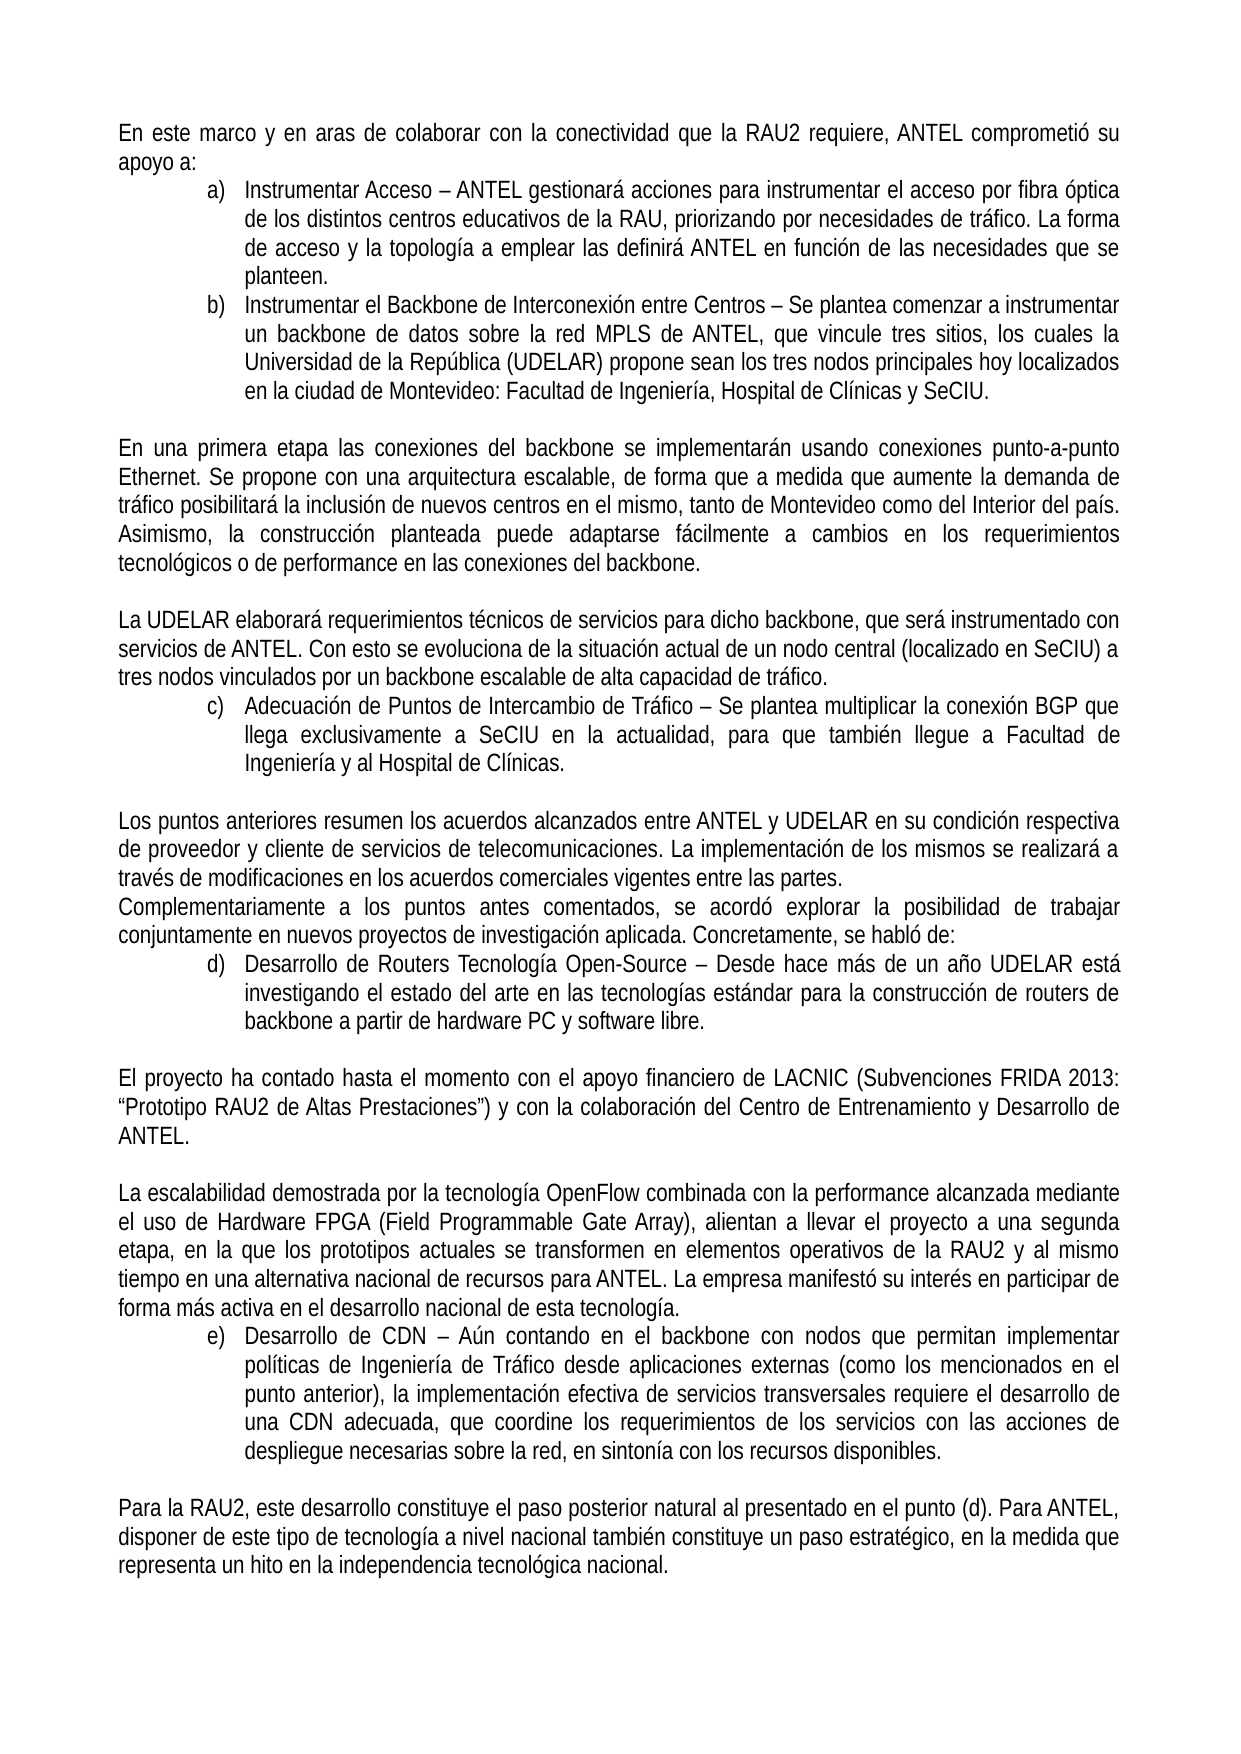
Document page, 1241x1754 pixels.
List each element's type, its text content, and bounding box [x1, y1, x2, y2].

list Desarrollo de CDN – Aún contando en el backbone con nodos que permitan implementar políticas de Ingeniería de Tráfico desde aplicaciones externas (como los mencionados en el punto anterior), la implementación efectiva de servicios transversales requiere el desarrollo de una CDN adecuada, que coordine los requerimientos de los servicios con las acciones de despliegue necesarias sobre la red, en sintonía con los recursos disponibles. [207, 1321, 1122, 1464]
text Complementariamente a los puntos antes comentados, se acordó explorar la posibilidad de trabajar conjuntamente en nuevos proyectos de investigación aplicada. Concretamente, se habló de: [118, 892, 1122, 949]
text En este marco y en aras de colaborar con la conectividad que la RAU2 requiere, ANTEL comprometió su apoyo a: [118, 118, 1122, 175]
text El proyecto ha contado hasta el momento con el apoyo financiero de LACNIC (Subvenciones FRIDA 2013: “Prototipo RAU2 de Altas Prestaciones”) y con la colaboración del Centro de Entrenamiento y Desarrollo de ANTEL. [118, 1063, 1122, 1149]
text La escalabilidad demostrada por la tecnología OpenFlow combinada con la performance alcanzada mediante el uso de Hardware FPGA (Field Programmable Gate Array), alientan a llevar el proyecto a una segunda etapa, en la que los prototipos actuales se transformen en elementos operativos de la RAU2 y al mismo tiempo en una alternativa nacional de recursos para ANTEL. La empresa manifestó su interés en participar de forma más activa en el desarrollo nacional de esta tecnología. [118, 1178, 1122, 1321]
list Instrumentar Acceso – ANTEL gestionará acciones para instrumentar el acceso por fibra óptica de los distintos centros educativos de la RAU, priorizando por necesidades de tráfico. La forma de acceso y la topología a emplear las definirá ANTEL en función de las necesidades que se planteen. [207, 175, 1122, 290]
text En una primera etapa las conexiones del backbone se implementarán usando conexiones punto-a-punto Ethernet. Se propone con una arquitectura escalable, de forma que a medida que aumente la demanda de tráfico posibilitará la inclusión de nuevos centros en el mismo, tanto de Montevideo como del Interior del país. Asimismo, la construcción planteada puede adaptarse fácilmente a cambios en los requerimientos tecnológicos o de performance en las conexiones del backbone. [118, 433, 1122, 576]
text Para la RAU2, este desarrollo constituye el paso posterior natural al presentado en el punto (d). Para ANTEL, disponer de este tipo de tecnología a nivel nacional también constituye un paso estratégico, en la medida que representa un hito en la independencia tecnológica nacional. [118, 1493, 1122, 1579]
list Adecuación de Puntos de Intercambio de Tráfico – Se plantea multiplicar la conexión BGP que llega exclusivamente a SeCIU en la actualidad, para que también llegue a Facultad de Ingeniería y al Hospital de Clínicas. [207, 691, 1122, 777]
list Desarrollo de Routers Tecnología Open-Source – Desde hace más de un año UDELAR está investigando el estado del arte en las tecnologías estándar para la construcción de routers de backbone a partir de hardware PC y software libre. [207, 949, 1122, 1035]
text La UDELAR elaborará requerimientos técnicos de servicios para dicho backbone, que será instrumentado con servicios de ANTEL. Con esto se evoluciona de la situación actual de un nodo central (localizado en SeCIU) a tres nodos vinculados por un backbone escalable de alta capacidad de tráfico. [118, 605, 1122, 691]
list Instrumentar el Backbone de Interconexión entre Centros – Se plantea comenzar a instrumentar un backbone de datos sobre la red MPLS de ANTEL, que vincule tres sitios, los cuales la Universidad de la República (UDELAR) propone sean los tres nodos principales hoy localizados en la ciudad de Montevideo: Facultad de Ingeniería, Hospital de Clínicas y SeCIU. [207, 290, 1122, 404]
text Los puntos anteriores resumen los acuerdos alcanzados entre ANTEL y UDELAR en su condición respectiva de proveedor y cliente de servicios de telecomunicaciones. La implementación de los mismos se realizará a través de modificaciones en los acuerdos comerciales vigentes entre las partes. [118, 806, 1122, 892]
